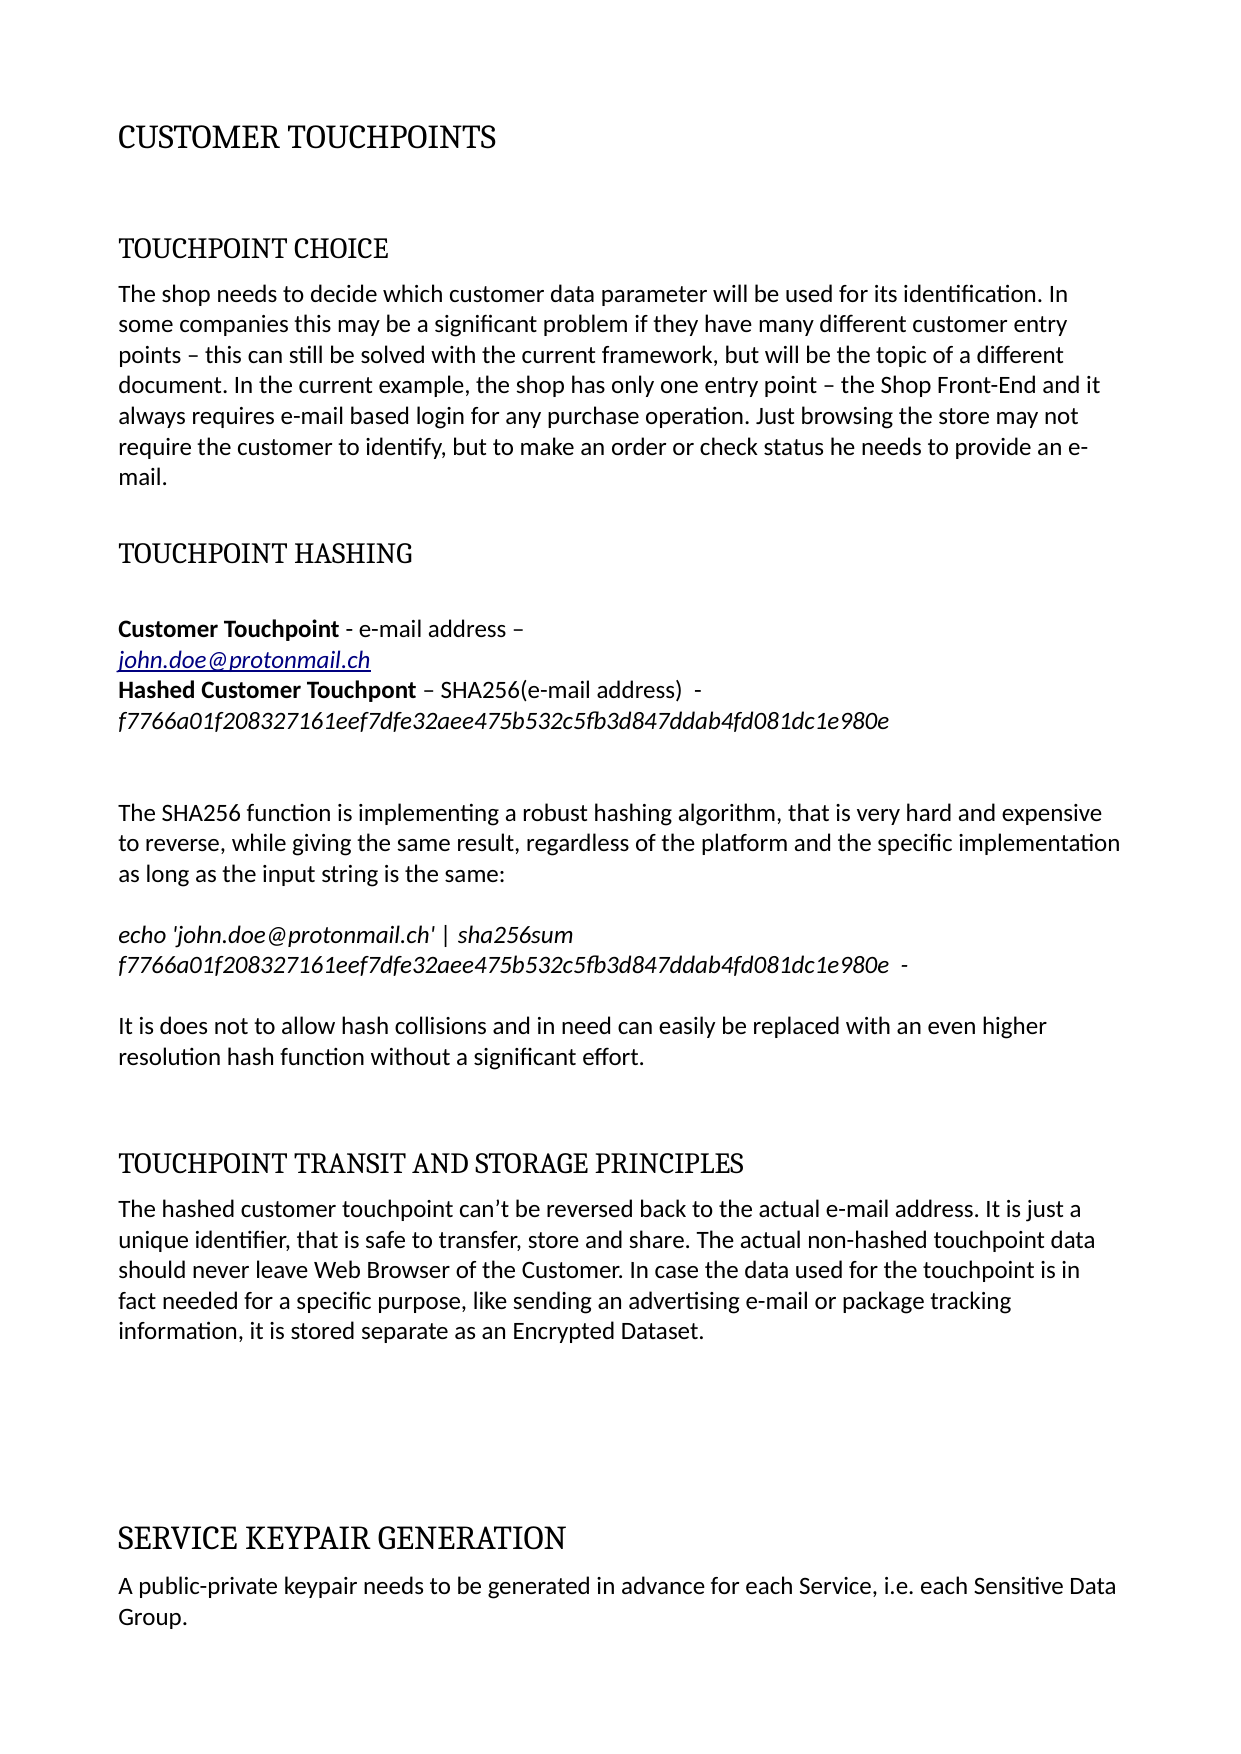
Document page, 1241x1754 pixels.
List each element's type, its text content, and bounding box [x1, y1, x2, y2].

subtitle Service Keypair Generation [118, 1519, 1122, 1558]
subtitle Customer Touchpoints [118, 118, 1122, 157]
text The hashed customer touchpoint can’t be reversed back to the actual e-mail address. It is just a unique identifier, that is safe to transfer, store and share. The actual non-hashed touchpoint data should never leave Web Browser of the Customer. In case the data used for the touchpoint is in fact needed for a specific purpose, like sending an advertising e-mail or package tracking information, it is stored separate as an Encrypted Dataset. [118, 1193, 1122, 1346]
text f7766a01f208327161eef7dfe32aee475b532c5fb3d847ddab4fd081dc1e980e - [118, 949, 1122, 980]
subtitle Touchpoint hashing [118, 537, 1122, 571]
text Customer Touchpoint - e-mail address – [118, 614, 1122, 644]
text Hashed Customer Touchpont – SHA256(e-mail address) - f7766a01f208327161eef7dfe32aee475b532c5fb3d847ddab4fd081dc1e980e [118, 675, 1122, 736]
text echo 'john.doe@protonmail.ch' | sha256sum [118, 919, 1122, 949]
text It is does not to allow hash collisions and in need can easily be replaced with an even higher resolution hash function without a significant effort. [118, 1010, 1122, 1071]
text The shop needs to decide which customer data parameter will be used for its identification. In some companies this may be a significant problem if they have many different customer entry points – this can still be solved with the current framework, but will be the topic of a different document. In the current example, the shop has only one entry point – the Shop Front-End and it always requires e-mail based login for any purchase operation. Just browsing the store may not require the customer to identify, but to make an order or check status he needs to provide an e-mail. [118, 278, 1122, 492]
subtitle Touchpoint choice [118, 232, 1122, 266]
text The SHA256 function is implementing a robust hashing algorithm, that is very hard and expensive to reverse, while giving the same result, regardless of the platform and the specific implementation as long as the input string is the same: [118, 797, 1122, 888]
text A public-private keypair needs to be generated in advance for each Service, i.e. each Sensitive Data Group. [118, 1570, 1122, 1631]
subtitle Touchpoint transit and storage principles [118, 1147, 1122, 1181]
text john.doe@protonmail.ch [118, 644, 1122, 675]
